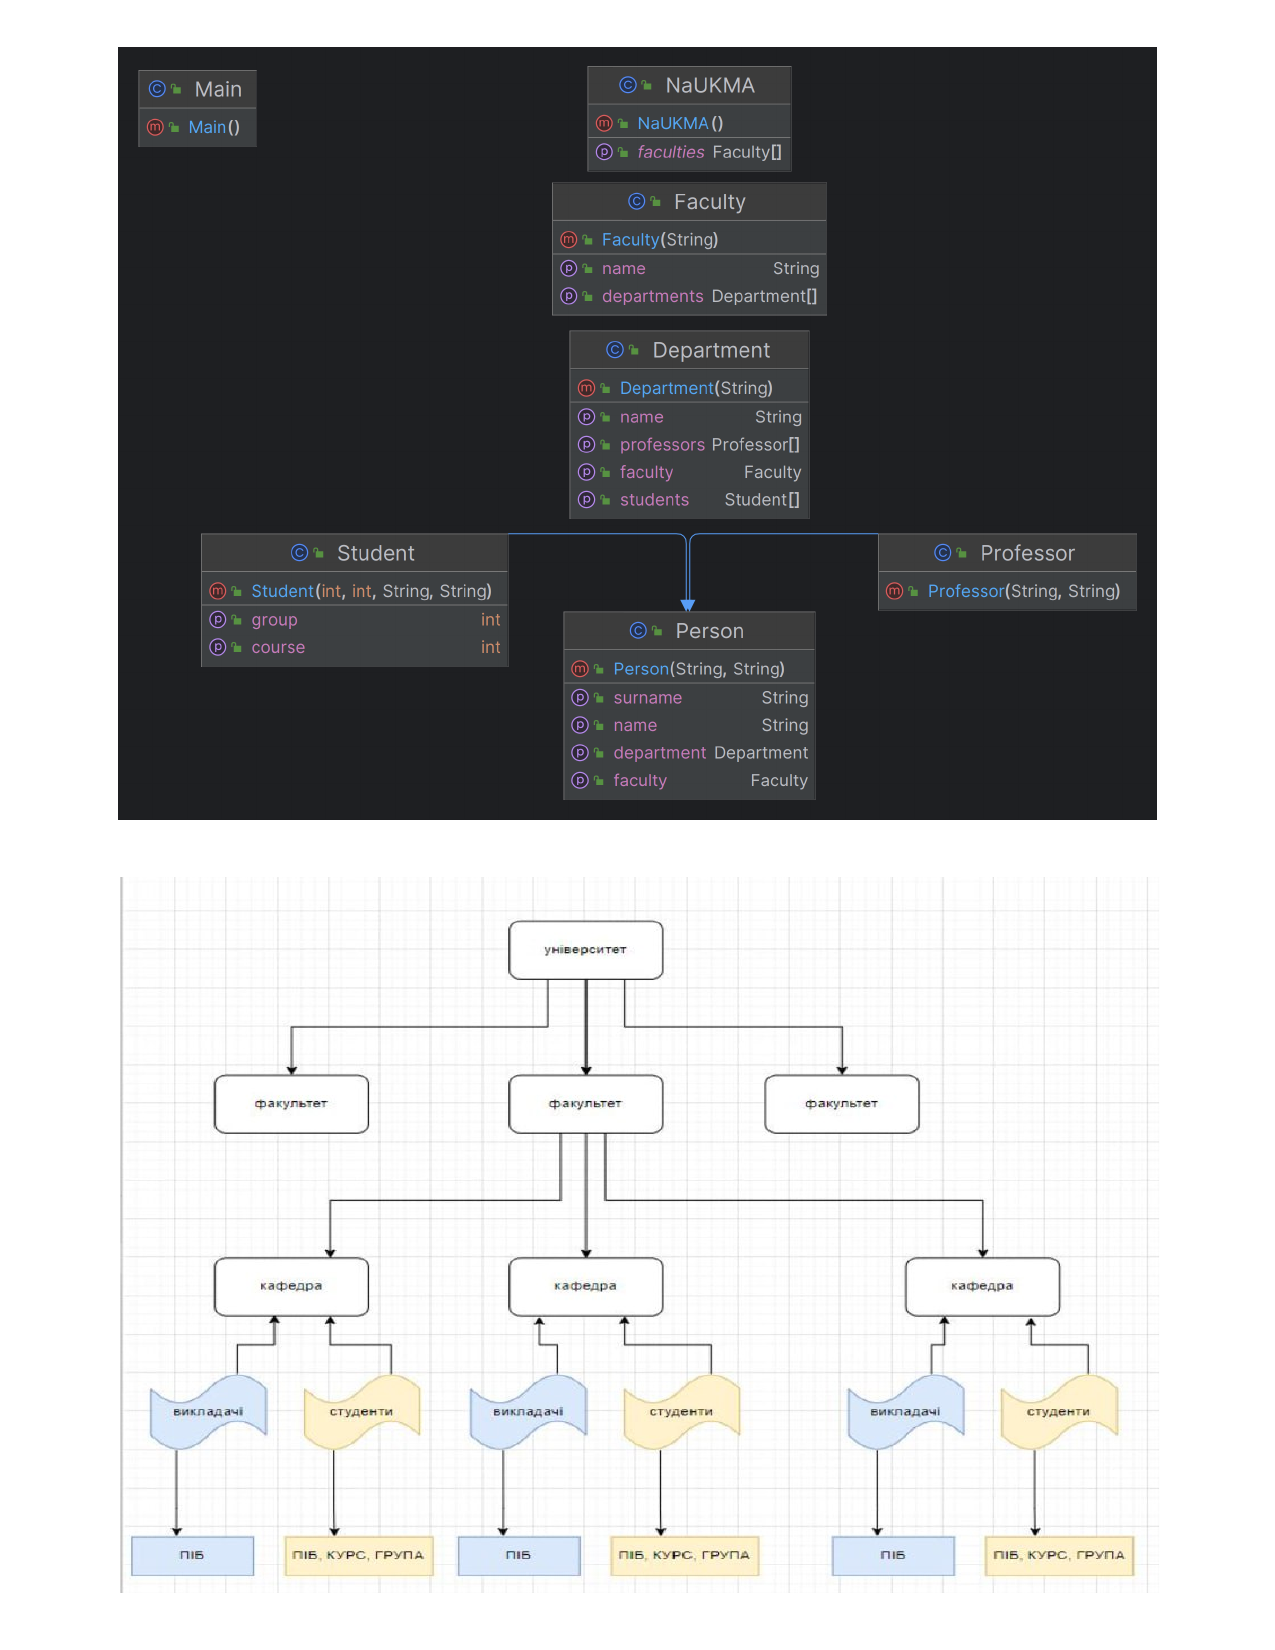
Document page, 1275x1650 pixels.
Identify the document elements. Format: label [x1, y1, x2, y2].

picture [120, 877, 1160, 1593]
picture [118, 47, 1157, 820]
